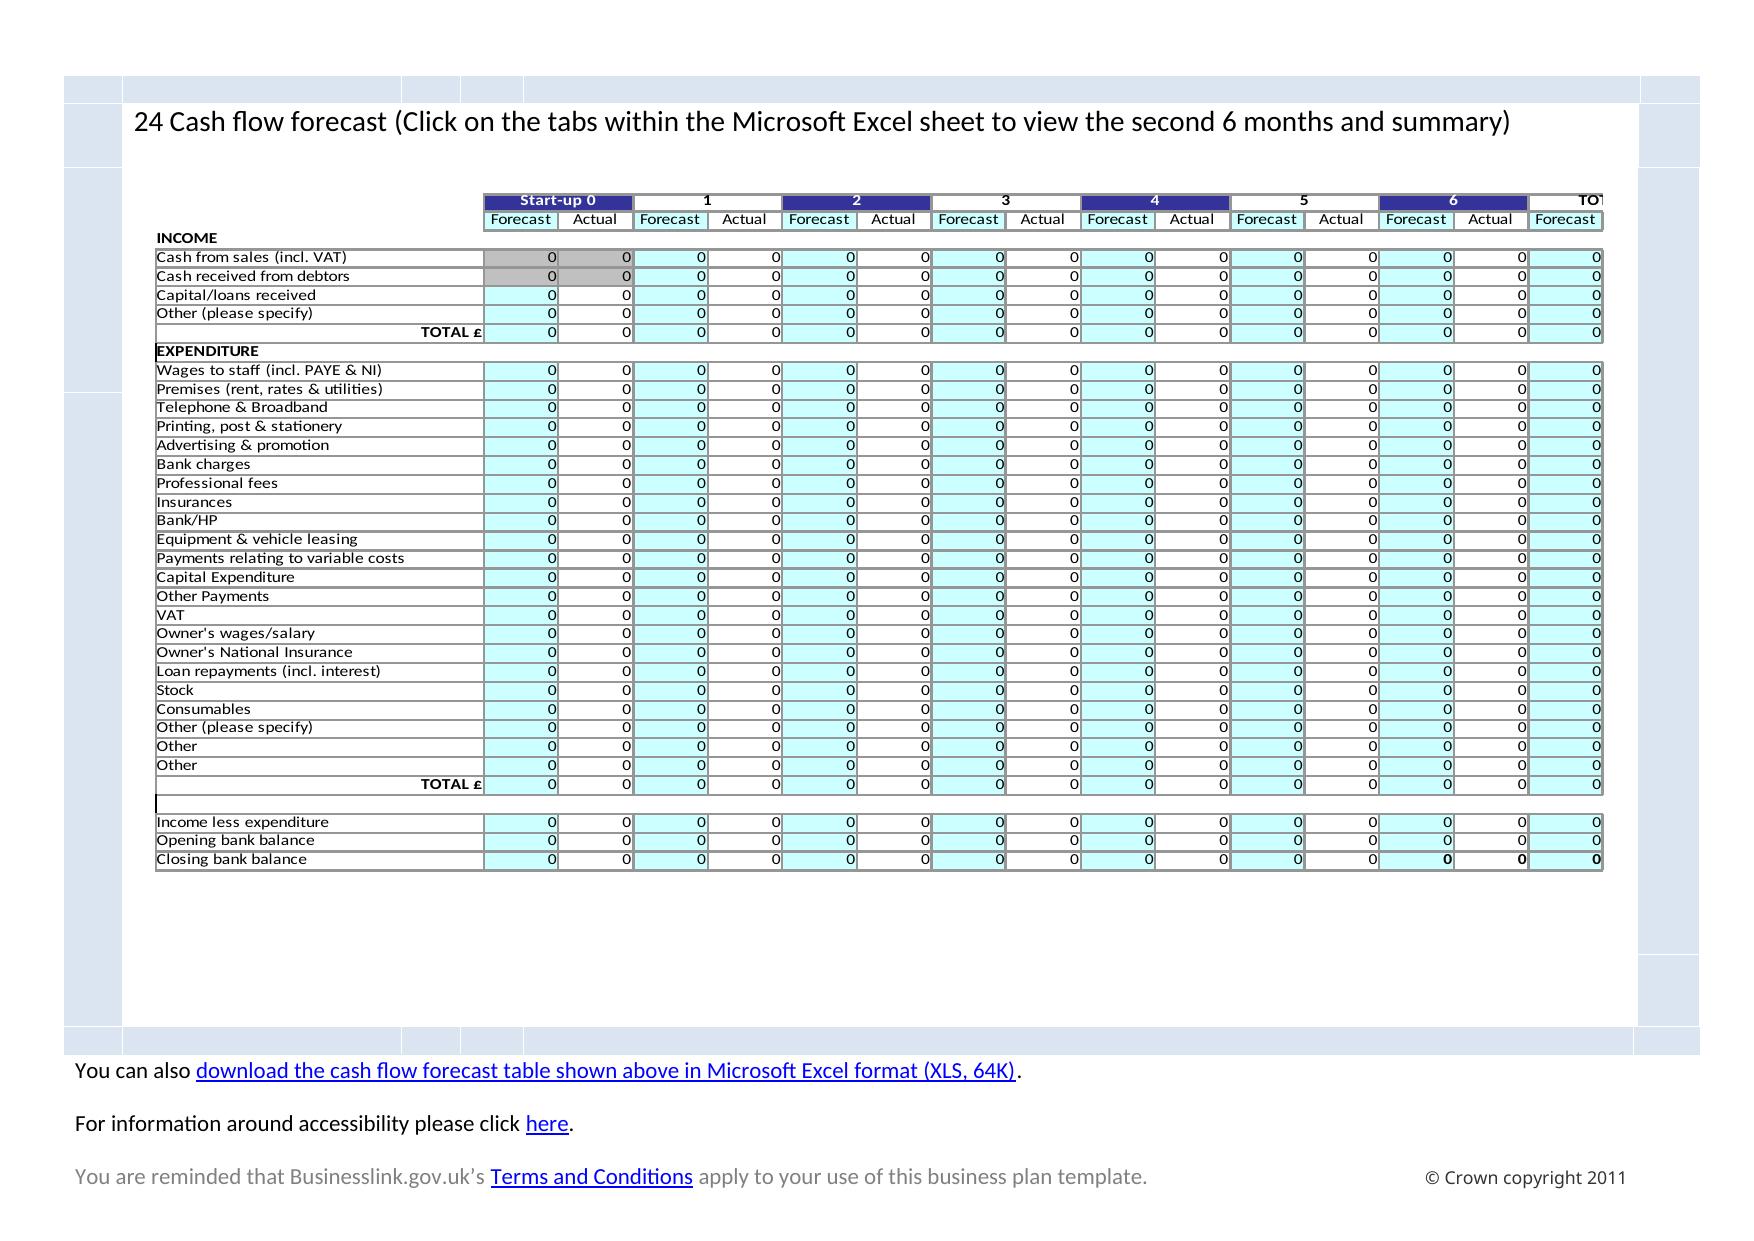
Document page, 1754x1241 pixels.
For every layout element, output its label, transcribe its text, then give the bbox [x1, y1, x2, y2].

text For information around accessibility please click here. [75, 1109, 1679, 1137]
table_header [461, 76, 523, 103]
table_cell [64, 168, 122, 392]
text You are reminded that Businesslink.gov.uk’s Terms and Conditions apply to your use of this business plan template. © Crown copyright 2011 [75, 1162, 1679, 1190]
table_cell [401, 1027, 460, 1055]
table_cell [1638, 168, 1699, 954]
table_cell [1638, 955, 1699, 1026]
table_header [402, 76, 460, 103]
table_cell [1634, 1027, 1700, 1055]
text You can also download the cash flow forecast table shown above in Microsoft Excel format (XLS, 64K). [75, 1056, 1679, 1084]
table_cell [64, 104, 122, 167]
table_cell [64, 393, 122, 1026]
table_header [123, 76, 401, 103]
table_cell [64, 1027, 122, 1055]
table_cell [460, 1027, 523, 1055]
table_cell [123, 1027, 401, 1055]
table_header [1641, 76, 1700, 103]
table_header [524, 76, 1640, 103]
table_cell 24 Cash flow forecast (Click on the tabs within the Microsoft Excel sheet to view the second 6 months and summary) [123, 104, 1638, 167]
table_header [64, 76, 122, 103]
table_cell [524, 1027, 1633, 1055]
table_cell [1639, 104, 1700, 167]
table_cell [123, 167, 1637, 1026]
